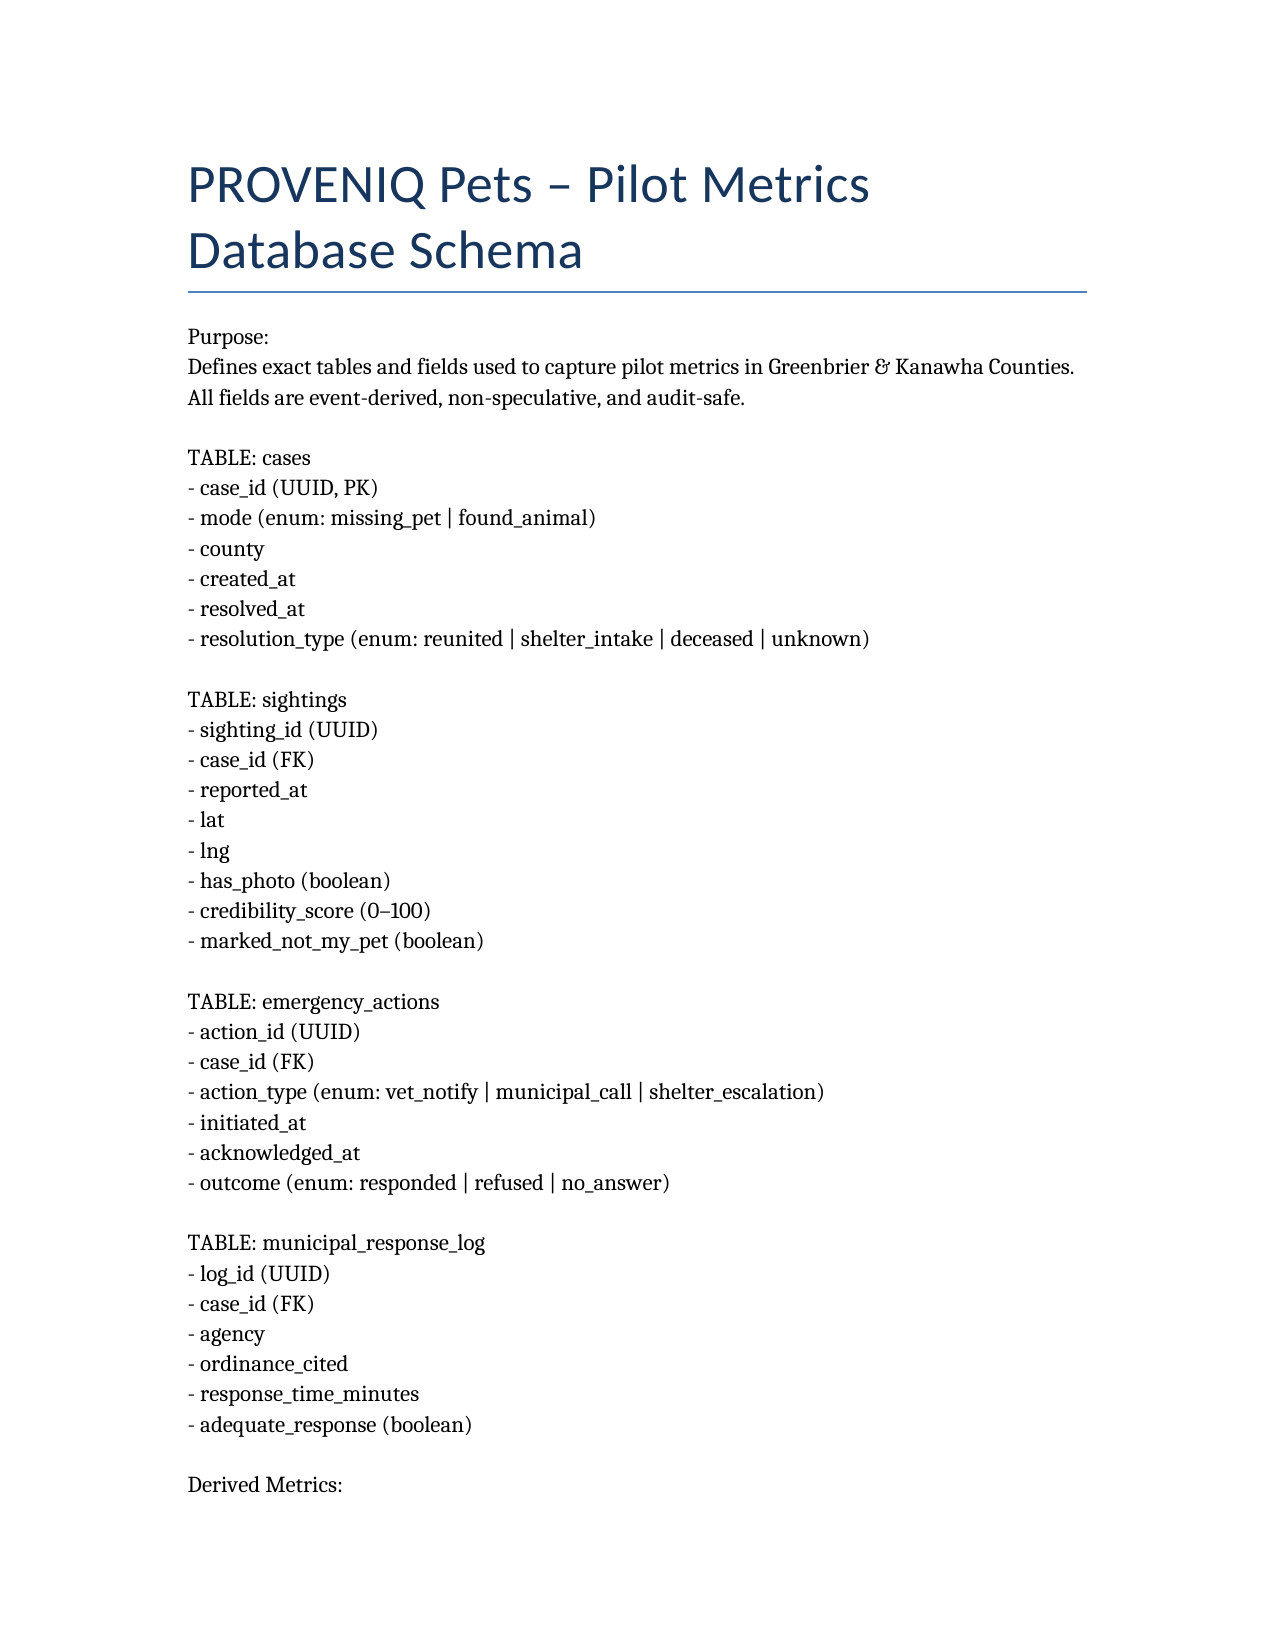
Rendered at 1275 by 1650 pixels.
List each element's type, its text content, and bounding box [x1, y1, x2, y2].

title PROVENIQ Pets – Pilot Metrics Database Schema [187, 150, 1087, 293]
text Purpose: Defines exact tables and fields used to capture pilot metrics in Greenbrier & Kanawha Counties. All fields are event-derived, non-speculative, and audit-safe. TABLE: cases - case_id (UUID, PK) - mode (enum: missing_pet | found_animal) - county - created_at - resolved_at - resolution_type (enum: reunited | shelter_intake | deceased | unknown) TABLE: sightings - sighting_id (UUID) - case_id (FK) - reported_at - lat - lng - has_photo (boolean) - credibility_score (0–100) - marked_not_my_pet (boolean) TABLE: emergency_actions - action_id (UUID) - case_id (FK) - action_type (enum: vet_notify | municipal_call | shelter_escalation) - initiated_at - acknowledged_at - outcome (enum: responded | refused | no_answer) TABLE: municipal_response_log - log_id (UUID) - case_id (FK) - agency - ordinance_cited - response_time_minutes - adequate_response (boolean) Derived Metrics: [187, 324, 1087, 1498]
